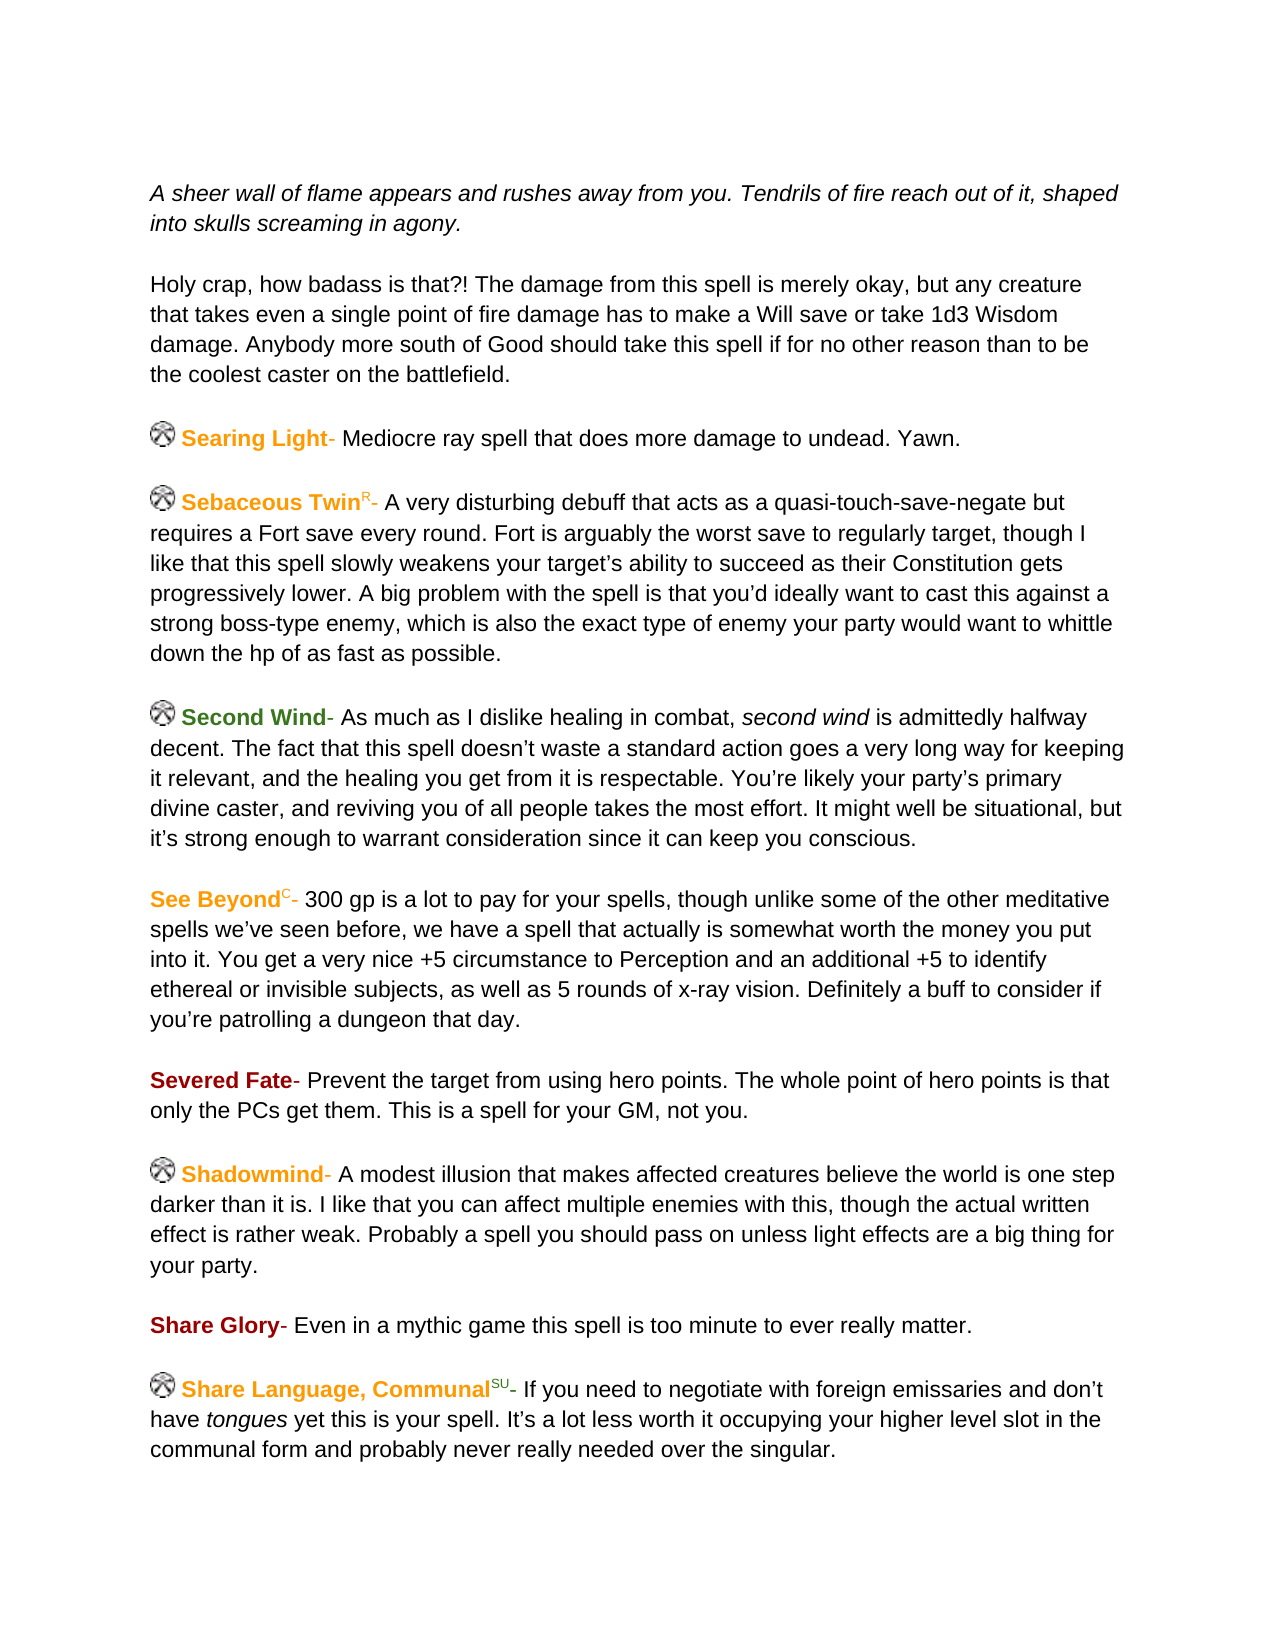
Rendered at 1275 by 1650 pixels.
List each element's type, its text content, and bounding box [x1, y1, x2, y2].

text Searing Light- Mediocre ray spell that does more damage to undead. Yawn. [150, 422, 1125, 452]
text See BeyondC- 300 gp is a lot to pay for your spells, though unlike some of the other meditative spells we’ve seen before, we have a spell that actually is somewhat worth the money you put into it. You get a very nice +5 circumstance to Perception and an additional +5 to identify ethereal or invisible subjects, as well as 5 rounds of x-ray vision. Definitely a buff to consider if you’re patrolling a dungeon that day. [150, 886, 1125, 1033]
picture [150, 700, 175, 726]
picture [150, 485, 175, 511]
text Sebaceous TwinR- A very disturbing debuff that acts as a quasi-touch-save-negate but requires a Fort save every round. Fort is arguably the worst save to regularly target, though I like that this spell slowly weakens your target’s ability to succeed as their Constitution gets progressively lower. A big problem with the spell is that you’d ideally want to cast this against a strong boss-type enemy, which is also the exact type of enemy your party would want to whittle down the hp of as fast as possible. [150, 486, 1125, 667]
picture [150, 1157, 175, 1183]
text Holy crap, how badass is that?! The damage from this spell is merely okay, but any creature that takes even a single point of fire damage has to make a Will save or take 1d3 Wisdom damage. Anybody more south of Good should take this spell if for no other reason than to be the coolest caster on the battlefield. [150, 271, 1125, 388]
text A sheer wall of flame appears and rushes away from you. Tendrils of fire reach out of it, shaped into skulls screaming in agony. [150, 180, 1125, 237]
text Shadowmind- A modest illusion that makes affected creatures believe the world is one step darker than it is. I like that you can affect multiple enemies with this, though the actual written effect is rather weak. Probably a spell you should pass on unless light effects are a big thing for your party. [150, 1157, 1125, 1278]
picture [150, 1372, 175, 1398]
text Share Language, CommunalSU- If you need to negotiate with foreign emissaries and don’t have tongues yet this is your spell. It’s a lot less worth it occupying your higher level slot in the communal form and probably never really needed over the singular. [150, 1372, 1125, 1463]
picture [150, 421, 175, 447]
text Share Glory- Even in a mythic game this spell is too minute to ever really matter. [150, 1312, 1125, 1338]
text Second Wind- As much as I dislike healing in combat, second wind is admittedly halfway decent. The fact that this spell doesn’t waste a standard action goes a very long way for keeping it relevant, and the healing you get from it is respectable. You’re likely your party’s primary divine caster, and reviving you of all people takes the most effort. It might well be situational, but it’s strong enough to warrant consideration since it can keep you conscious. [150, 701, 1125, 852]
text Severed Fate- Prevent the target from using hero points. The whole point of hero points is that only the PCs get them. This is a spell for your GM, not you. [150, 1067, 1125, 1123]
